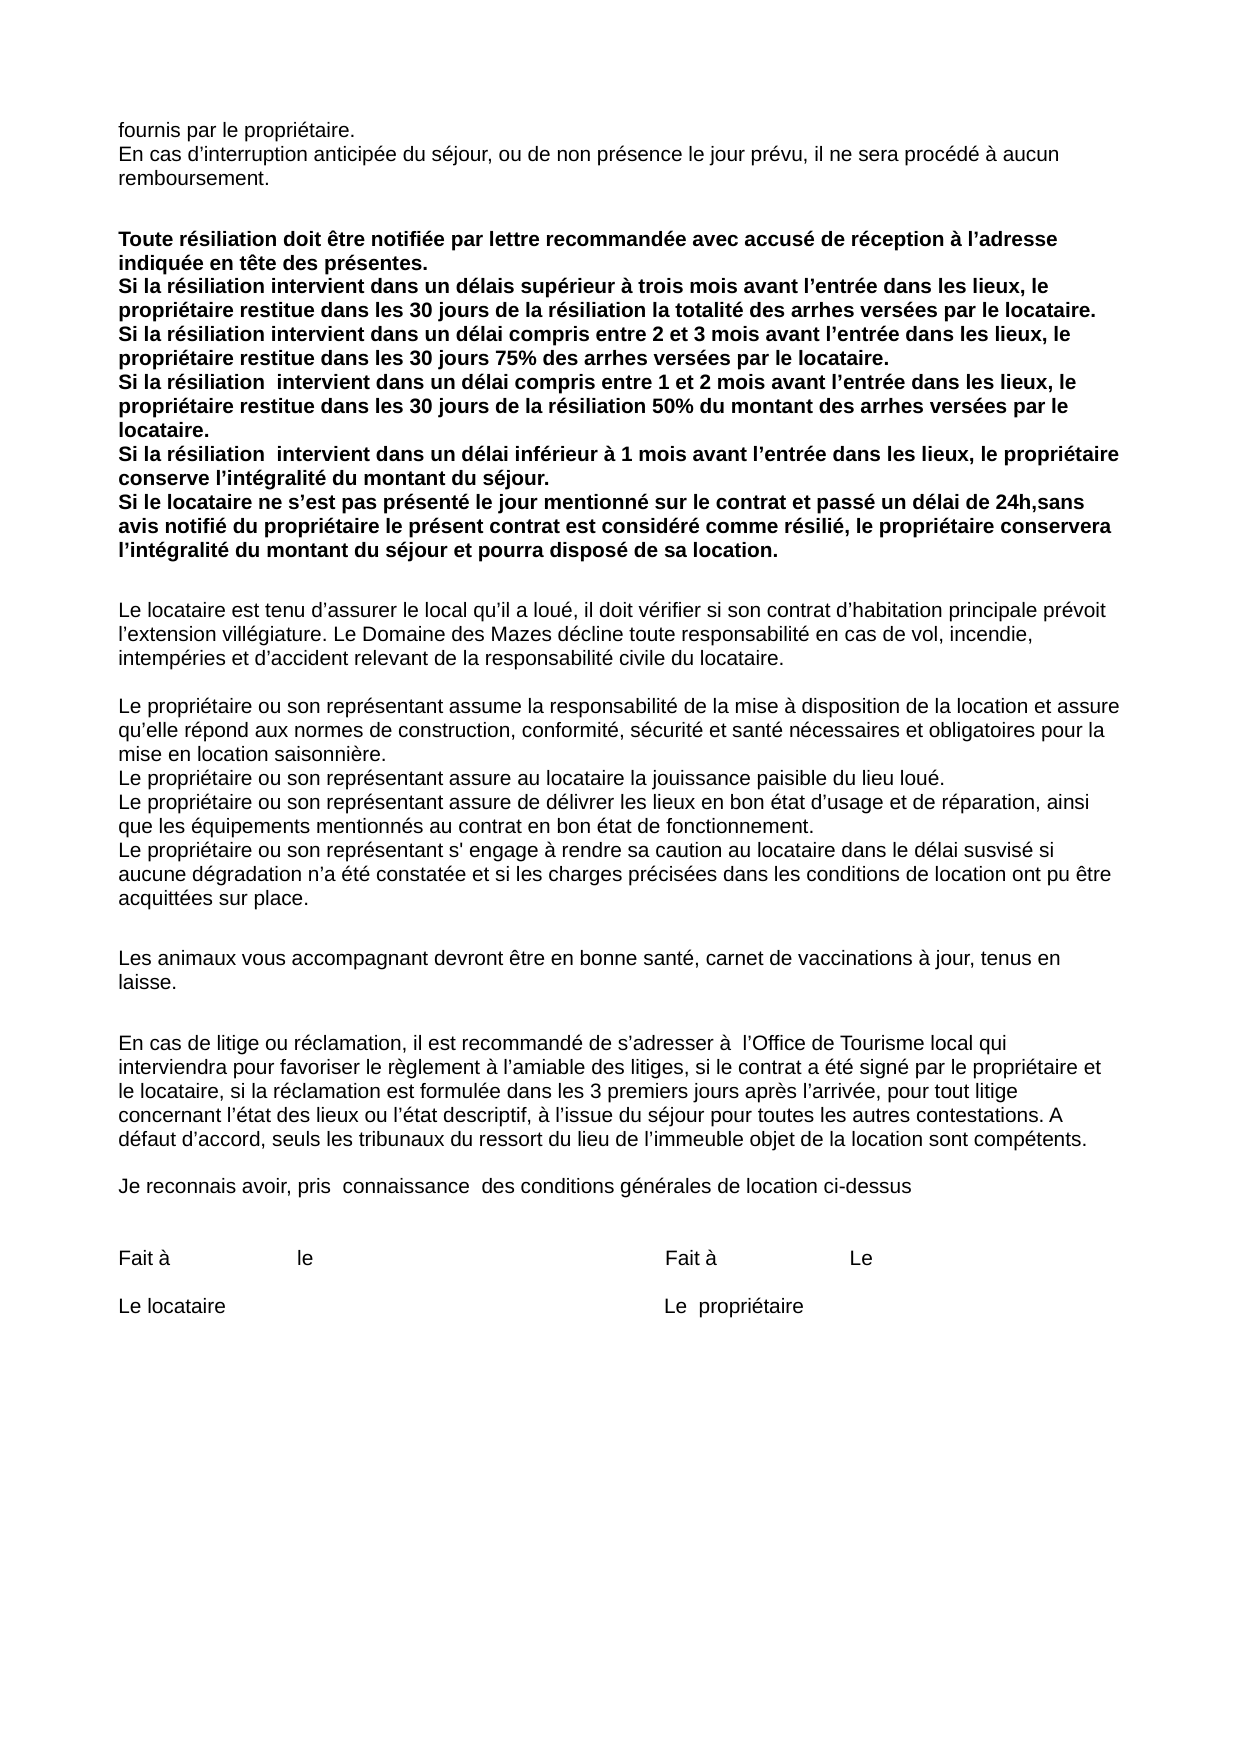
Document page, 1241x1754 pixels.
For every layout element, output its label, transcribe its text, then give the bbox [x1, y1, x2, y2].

subtitle En cas d’interruption anticipée du séjour, ou de non présence le jour prévu, il ne sera procédé à aucun remboursement. [118, 142, 1122, 190]
text Le propriétaire ou son représentant assure au locataire la jouissance paisible du lieu loué. [118, 766, 1122, 790]
subtitle Fait à le Fait à Le [118, 1246, 1122, 1270]
subtitle Toute résiliation doit être notifiée par lettre recommandée avec accusé de réception à l’adresse indiquée en tête des présentes. [118, 226, 1122, 274]
subtitle Si le locataire ne s’est pas présenté le jour mentionné sur le contrat et passé un délai de 24h,sans avis notifié du propriétaire le présent contrat est considéré comme résilié, le propriétaire conservera l’intégralité du montant du séjour et pourra disposé de sa location. [118, 490, 1122, 562]
text Le propriétaire ou son représentant s' engage à rendre sa caution au locataire dans le délai susvisé si aucune dégradation n’a été constatée et si les charges précisées dans les conditions de location ont pu être acquittées sur place. [118, 838, 1122, 910]
subtitle En cas de litige ou réclamation, il est recommandé de s’adresser à l’Office de Tourisme local qui interviendra pour favoriser le règlement à l’amiable des litiges, si le contrat a été signé par le propriétaire et le locataire, si la réclamation est formulée dans les 3 premiers jours après l’arrivée, pour tout litige concernant l’état des lieux ou l’état descriptif, à l’issue du séjour pour toutes les autres contestations. A défaut d’accord, seuls les tribunaux du ressort du lieu de l’immeuble objet de la location sont compétents. [118, 1031, 1122, 1150]
subtitle fournis par le propriétaire. [118, 118, 1122, 142]
subtitle Si la résiliation intervient dans un délais supérieur à trois mois avant l’entrée dans les lieux, le propriétaire restitue dans les 30 jours de la résiliation la totalité des arrhes versées par le locataire. [118, 274, 1122, 322]
subtitle Si la résiliation intervient dans un délai inférieur à 1 mois avant l’entrée dans les lieux, le propriétaire conserve l’intégralité du montant du séjour. [118, 442, 1122, 490]
text Le propriétaire ou son représentant assume la responsabilité de la mise à disposition de la location et assure qu’elle répond aux normes de construction, conformité, sécurité et santé nécessaires et obligatoires pour la mise en location saisonnière. [118, 694, 1122, 766]
subtitle Les animaux vous accompagnant devront être en bonne santé, carnet de vaccinations à jour, tenus en laisse. [118, 946, 1122, 994]
subtitle Le locataire est tenu d’assurer le local qu’il a loué, il doit vérifier si son contrat d’habitation principale prévoit l’extension villégiature. Le Domaine des Mazes décline toute responsabilité en cas de vol, incendie, intempéries et d’accident relevant de la responsabilité civile du locataire. [118, 598, 1122, 670]
text Le propriétaire ou son représentant assure de délivrer les lieux en bon état d’usage et de réparation, ainsi que les équipements mentionnés au contrat en bon état de fonctionnement. [118, 790, 1122, 838]
subtitle Si la résiliation intervient dans un délai compris entre 2 et 3 mois avant l’entrée dans les lieux, le propriétaire restitue dans les 30 jours 75% des arrhes versées par le locataire. [118, 322, 1122, 370]
subtitle Le locataire Le propriétaire [118, 1294, 1122, 1318]
subtitle Je reconnais avoir, pris connaissance des conditions générales de location ci-dessus [118, 1174, 1122, 1198]
subtitle Si la résiliation intervient dans un délai compris entre 1 et 2 mois avant l’entrée dans les lieux, le propriétaire restitue dans les 30 jours de la résiliation 50% du montant des arrhes versées par le locataire. [118, 370, 1122, 442]
